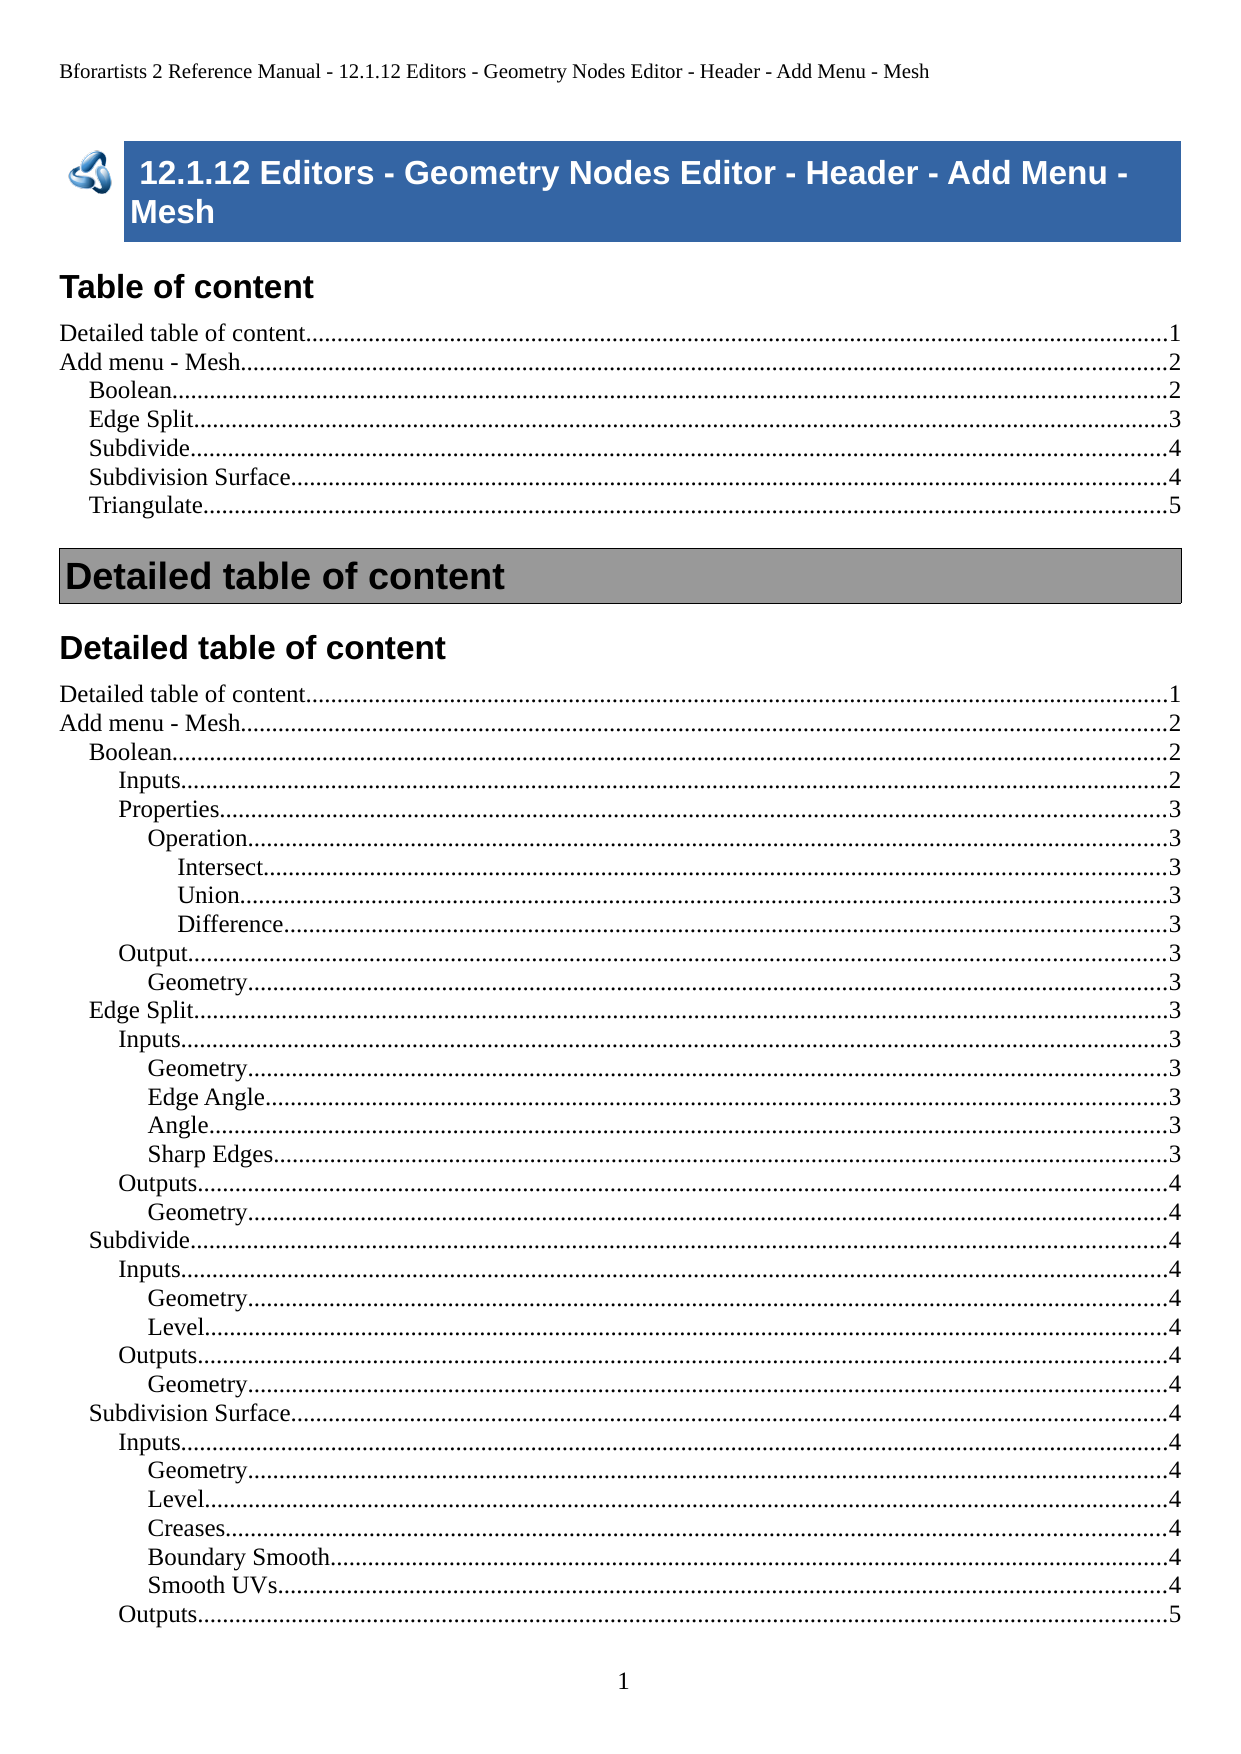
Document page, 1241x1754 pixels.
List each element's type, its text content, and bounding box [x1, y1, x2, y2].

text Geometry 3 [147, 1053, 1181, 1082]
text Inputs 3 [118, 1024, 1181, 1053]
text Outputs 4 [118, 1168, 1181, 1197]
text Difference 3 [177, 909, 1181, 938]
text Properties 3 [118, 794, 1181, 823]
text Subdivision Surface 4 [88, 1398, 1181, 1427]
text Sharp Edges 3 [147, 1139, 1181, 1168]
text Outputs 4 [118, 1340, 1181, 1369]
table_header 12.1.12 Editors - Geometry Nodes Editor - Header - Add Menu - Mesh [124, 141, 1181, 242]
text Level 4 [147, 1484, 1181, 1513]
text Add menu - Mesh 2 [59, 347, 1181, 375]
text Detailed table of content 1 [59, 679, 1181, 708]
text Outputs 5 [118, 1599, 1181, 1628]
text Geometry 4 [147, 1197, 1181, 1225]
text Geometry 3 [147, 967, 1181, 995]
table_header [59, 141, 124, 242]
text Inputs 2 [118, 765, 1181, 794]
text Edge Split 3 [88, 995, 1181, 1024]
text Angle 3 [147, 1110, 1181, 1139]
text Union 3 [177, 880, 1181, 909]
text Boolean 2 [88, 375, 1181, 404]
text Intersect 3 [177, 852, 1181, 880]
text Level 4 [147, 1312, 1181, 1340]
text Edge Angle 3 [147, 1082, 1181, 1110]
text Subdivide 4 [88, 433, 1181, 462]
text Detailed table of content 1 [59, 318, 1181, 347]
text Add menu - Mesh 2 [59, 708, 1181, 737]
text Triangulate 5 [88, 490, 1181, 519]
text Boolean 2 [88, 737, 1181, 765]
text Geometry 4 [147, 1455, 1181, 1484]
picture [65, 147, 114, 197]
text Subdivide 4 [88, 1225, 1181, 1254]
text Output 3 [118, 938, 1181, 967]
text Edge Split 3 [88, 404, 1181, 433]
table_header Detailed table of content [60, 549, 1181, 603]
text Operation 3 [147, 823, 1181, 852]
text Subdivision Surface 4 [88, 462, 1181, 490]
text Inputs 4 [118, 1254, 1181, 1283]
text Creases 4 [147, 1513, 1181, 1542]
subtitle Table of content [59, 267, 1181, 305]
subtitle Detailed table of content [59, 628, 1181, 667]
text Geometry 4 [147, 1369, 1181, 1398]
text Smooth UVs 4 [147, 1570, 1181, 1599]
text Boundary Smooth 4 [147, 1542, 1181, 1570]
text Geometry 4 [147, 1283, 1181, 1312]
text Inputs 4 [118, 1427, 1181, 1455]
